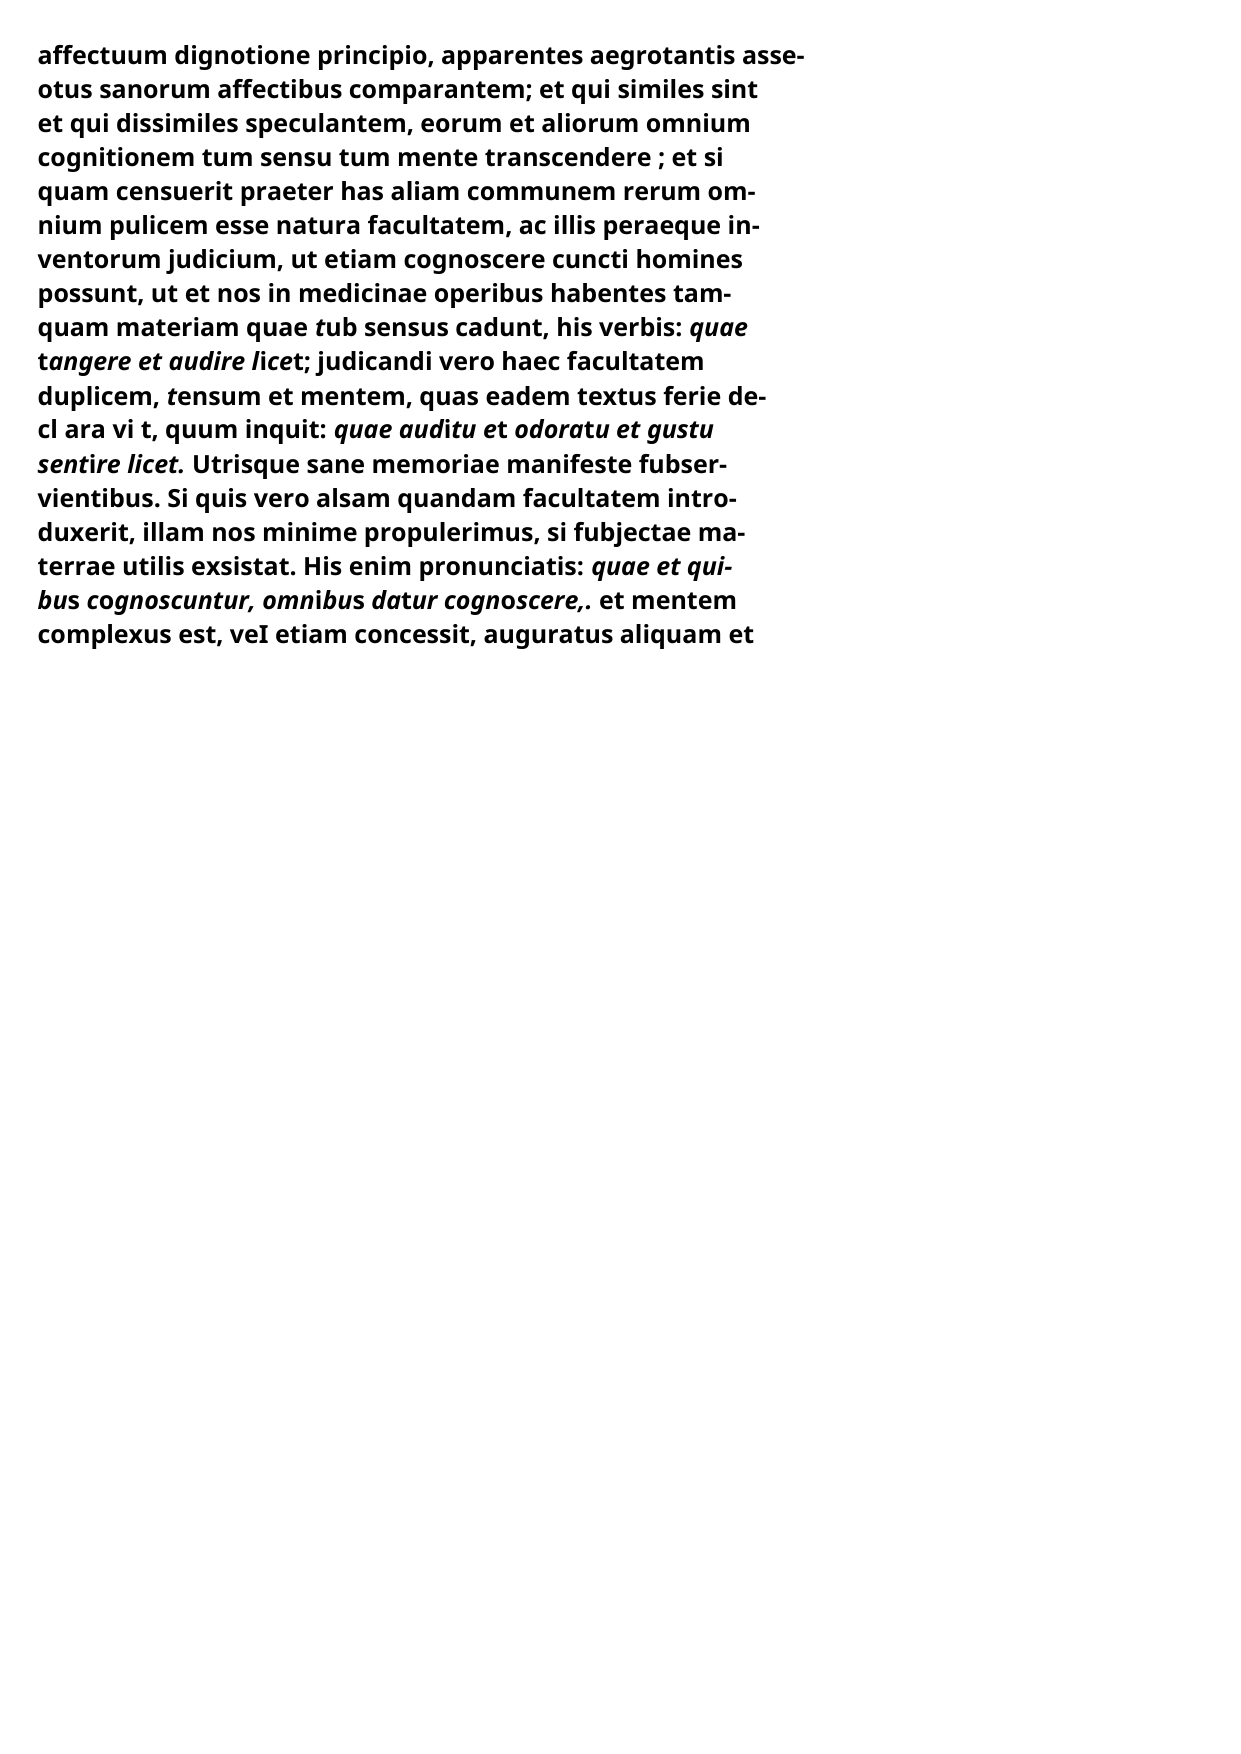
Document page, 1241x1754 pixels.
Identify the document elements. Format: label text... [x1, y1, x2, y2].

text affectuum dignotione principio, apparentes aegrotantis asse- otus sanorum affectibus comparantem; et qui similes sint et qui dissimiles speculantem, eorum et aliorum omnium cognitionem tum sensu tum mente transcendere ; et si quam censuerit praeter has aliam communem rerum om- nium pulicem esse natura facultatem, ac illis peraeque in- ventorum judicium, ut etiam cognoscere cuncti homines possunt, ut et nos in medicinae operibus habentes tam- quam materiam quae tub sensus cadunt, his verbis: quae tangere et audire licet; judicandi vero haec facultatem duplicem, tensum et mentem, quas eadem textus ferie de- cl ara vi t, quum inquit: quae auditu et odoratu et gustu sentire licet. Utrisque sane memoriae manifeste fubser- vientibus. Si quis vero alsam quandam facultatem intro- duxerit, illam nos minime propulerimus, si fubjectae ma- terrae utilis exsistat. His enim pronunciatis: quae et qui- bus cognoscuntur, omnibus datur cognoscere,. et mentem complexus est, veI etiam concessit, auguratus aliquam et [37, 37, 1203, 651]
